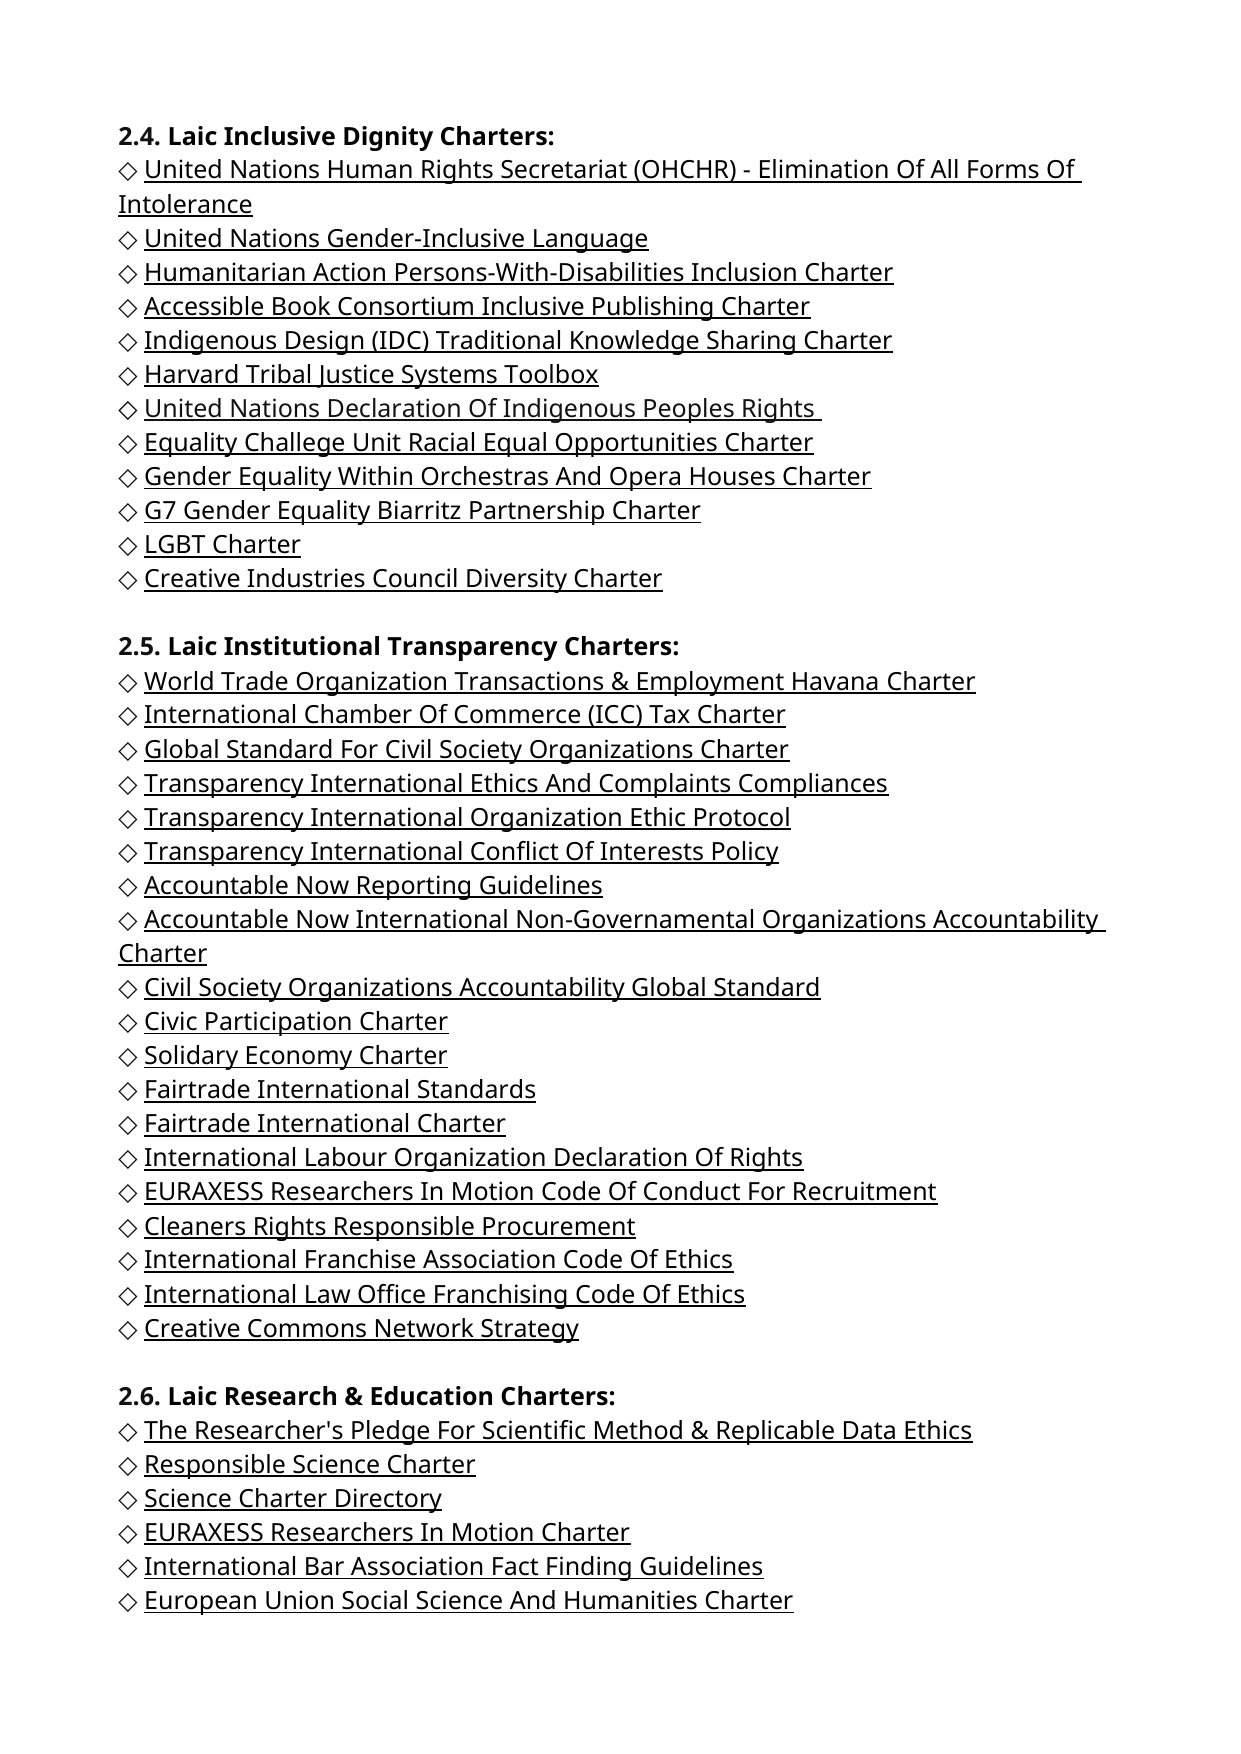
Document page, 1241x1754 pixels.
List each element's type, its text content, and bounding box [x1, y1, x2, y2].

text 2.6. Laic Research & Education Charters: [118, 1378, 1122, 1412]
text ◇ Responsible Science Charter [118, 1447, 1122, 1481]
text ◇ LGBT Charter [118, 527, 1122, 561]
text ◇ International Bar Association Fact Finding Guidelines [118, 1549, 1122, 1583]
text ◇ Civil Society Organizations Accountability Global Standard [118, 970, 1122, 1004]
text ◇ Civic Participation Charter [118, 1004, 1122, 1038]
text ◇ International Franchise Association Code Of Ethics [118, 1242, 1122, 1276]
text ◇ Cleaners Rights Responsible Procurement [118, 1208, 1122, 1242]
text ◇ Gender Equality Within Orchestras And Opera Houses Charter [118, 459, 1122, 493]
text ◇ Fairtrade International Charter [118, 1106, 1122, 1140]
text ◇ World Trade Organization Transactions & Employment Havana Charter [118, 663, 1122, 697]
text ◇ Accessible Book Consortium Inclusive Publishing Charter [118, 288, 1122, 322]
text ◇ Transparency International Ethics And Complaints Compliances [118, 765, 1122, 799]
text ◇ Harvard Tribal Justice Systems Toolbox [118, 357, 1122, 391]
text ◇ Creative Industries Council Diversity Charter [118, 561, 1122, 595]
text 2.4. Laic Inclusive Dignity Charters: [118, 118, 1122, 152]
text ◇ Equality Challege Unit Racial Equal Opportunities Charter [118, 425, 1122, 459]
text ◇ Transparency International Conflict Of Interests Policy [118, 833, 1122, 867]
text ◇ United Nations Human Rights Secretariat (OHCHR) - Elimination Of All Forms Of Intolerance [118, 152, 1122, 220]
text ◇ International Law Office Franchising Code Of Ethics [118, 1276, 1122, 1310]
text ◇ G7 Gender Equality Biarritz Partnership Charter [118, 493, 1122, 527]
text ◇ Accountable Now Reporting Guidelines [118, 867, 1122, 902]
text ◇ United Nations Gender-Inclusive Language [118, 220, 1122, 254]
text ◇ Indigenous Design (IDC) Traditional Knowledge Sharing Charter [118, 322, 1122, 357]
text ◇ Global Standard For Civil Society Organizations Charter [118, 731, 1122, 765]
text ◇ Solidary Economy Charter [118, 1038, 1122, 1072]
text ◇ European Union Social Science And Humanities Charter [118, 1583, 1122, 1617]
text ◇ United Nations Declaration Of Indigenous Peoples Rights [118, 391, 1122, 425]
text 2.5. Laic Institutional Transparency Charters: [118, 629, 1122, 663]
text ◇ Accountable Now International Non-Governamental Organizations Accountability Charter [118, 902, 1122, 970]
text ◇ The Researcher's Pledge For Scientific Method & Replicable Data Ethics [118, 1412, 1122, 1447]
text ◇ International Labour Organization Declaration Of Rights [118, 1140, 1122, 1174]
text ◇ Fairtrade International Standards [118, 1072, 1122, 1106]
text ◇ Transparency International Organization Ethic Protocol [118, 799, 1122, 833]
text ◇ EURAXESS Researchers In Motion Code Of Conduct For Recruitment [118, 1174, 1122, 1208]
text ◇ Creative Commons Network Strategy [118, 1310, 1122, 1344]
text ◇ Humanitarian Action Persons-With-Disabilities Inclusion Charter [118, 254, 1122, 288]
text ◇ EURAXESS Researchers In Motion Charter [118, 1515, 1122, 1549]
text ◇ International Chamber Of Commerce (ICC) Tax Charter [118, 697, 1122, 731]
text ◇ Science Charter Directory [118, 1481, 1122, 1515]
